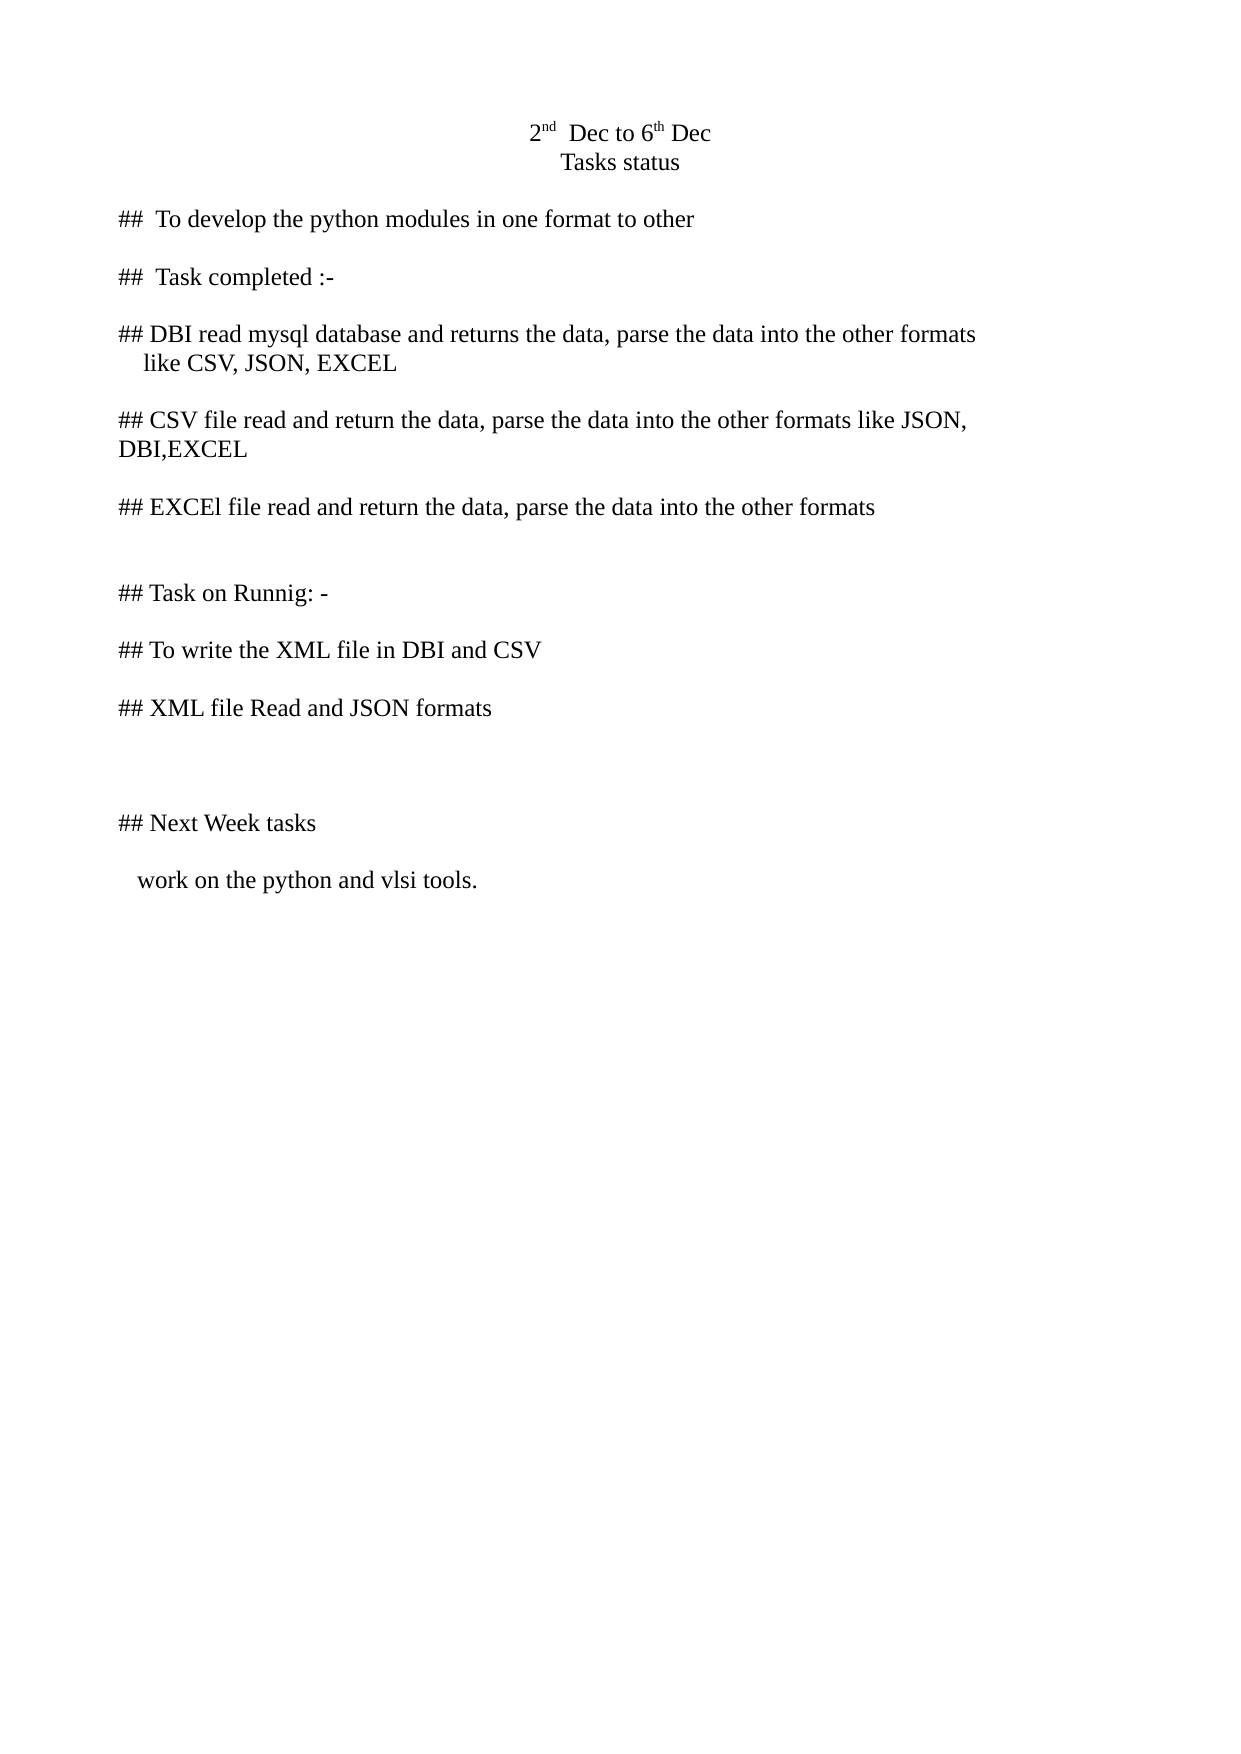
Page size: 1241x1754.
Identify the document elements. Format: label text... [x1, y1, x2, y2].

text ## XML file Read and JSON formats [118, 693, 1122, 722]
text ## EXCEl file read and return the data, parse the data into the other formats [118, 492, 1122, 521]
text ## Task completed :- [118, 262, 1122, 291]
text 2nd Dec to 6th Dec [118, 118, 1122, 147]
text ## CSV file read and return the data, parse the data into the other formats like JSON, [118, 406, 1122, 434]
text work on the python and vlsi tools. [118, 866, 1122, 894]
text ## Next Week tasks [118, 808, 1122, 837]
text ## Task on Runnig: - [118, 578, 1122, 607]
text DBI,EXCEL [118, 434, 1122, 463]
text ## To develop the python modules in one format to other [118, 204, 1122, 233]
text ## To write the XML file in DBI and CSV [118, 636, 1122, 664]
text Tasks status [118, 147, 1122, 176]
text ## DBI read mysql database and returns the data, parse the data into the other formats [118, 319, 1122, 348]
text like CSV, JSON, EXCEL [118, 348, 1122, 377]
